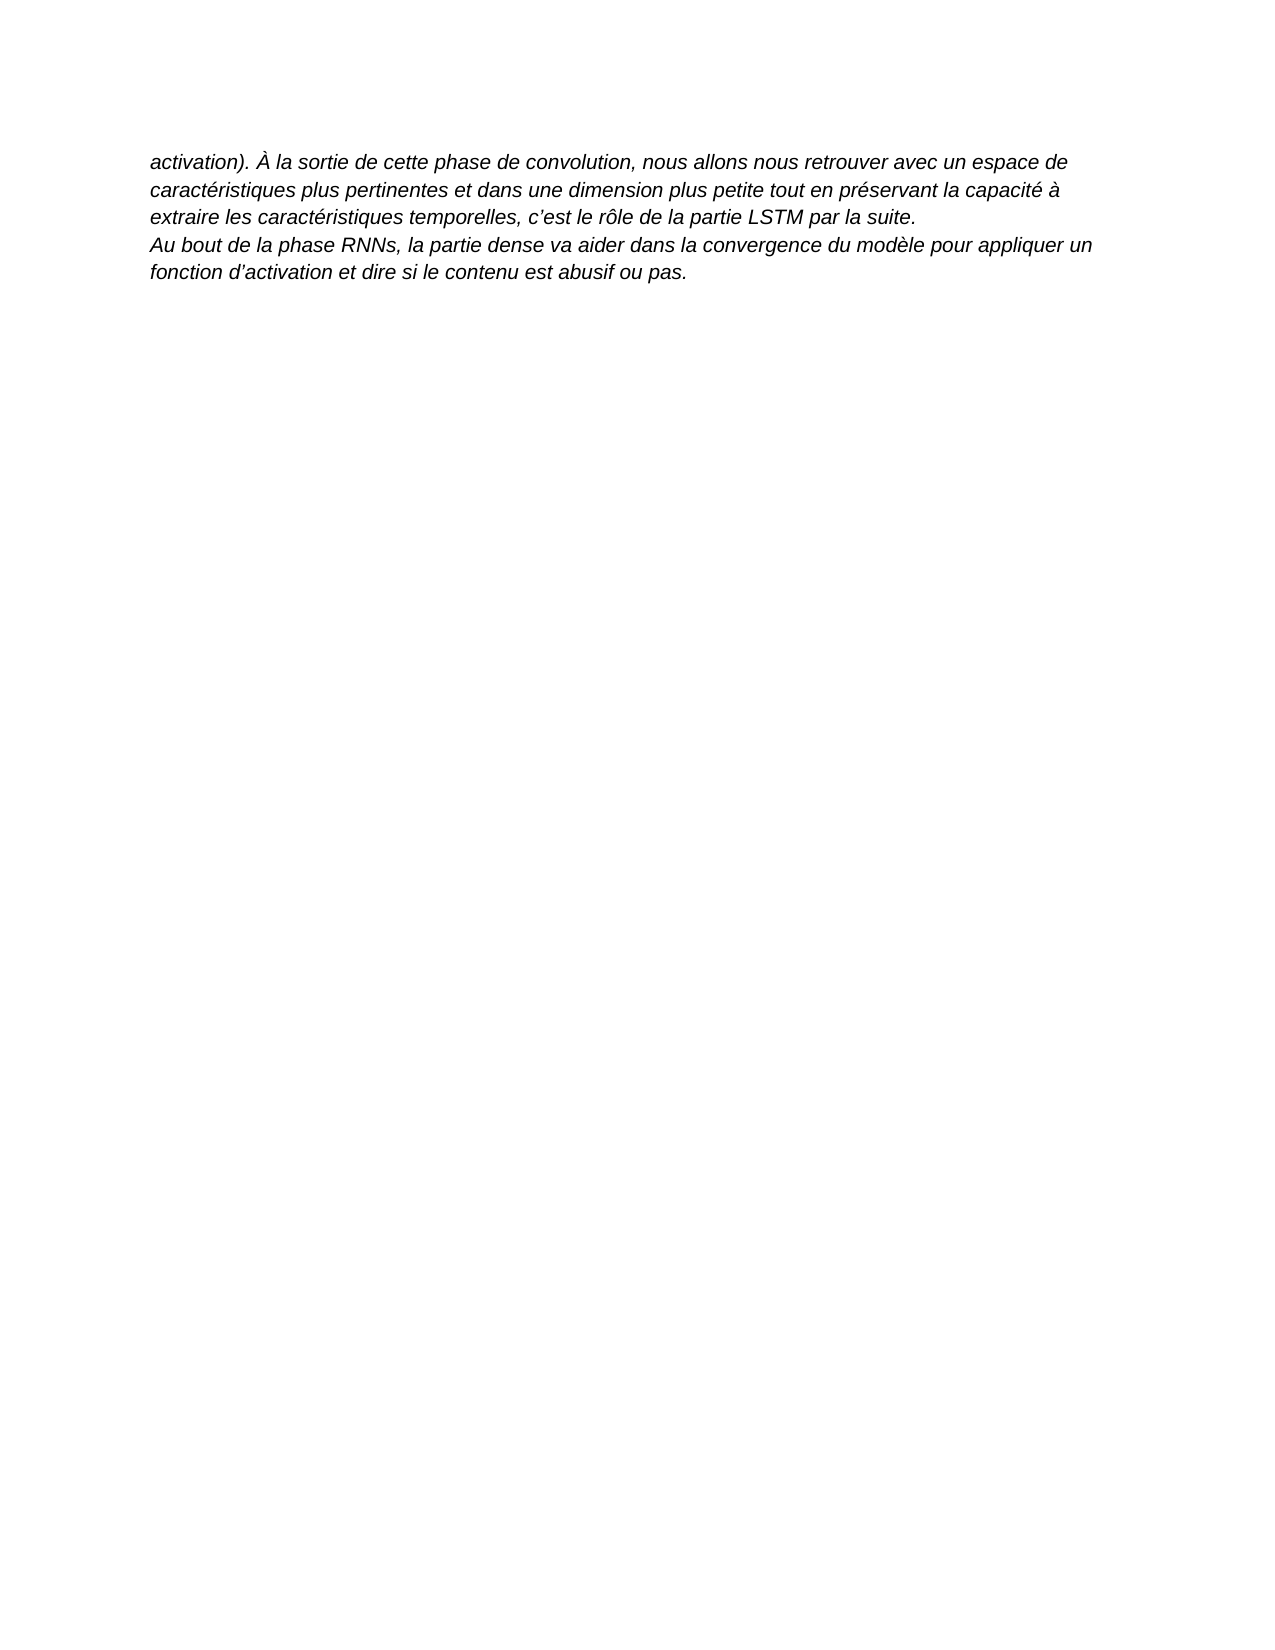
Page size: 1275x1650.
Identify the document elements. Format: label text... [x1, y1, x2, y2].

text activation). À la sortie de cette phase de convolution, nous allons nous retrouver avec un espace de caractéristiques plus pertinentes et dans une dimension plus petite tout en préservant la capacité à extraire les caractéristiques temporelles, c’est le rôle de la partie LSTM par la suite. [150, 150, 1125, 229]
text Au bout de la phase RNNs, la partie dense va aider dans la convergence du modèle pour appliquer un fonction d’activation et dire si le contenu est abusif ou pas. [150, 232, 1125, 284]
